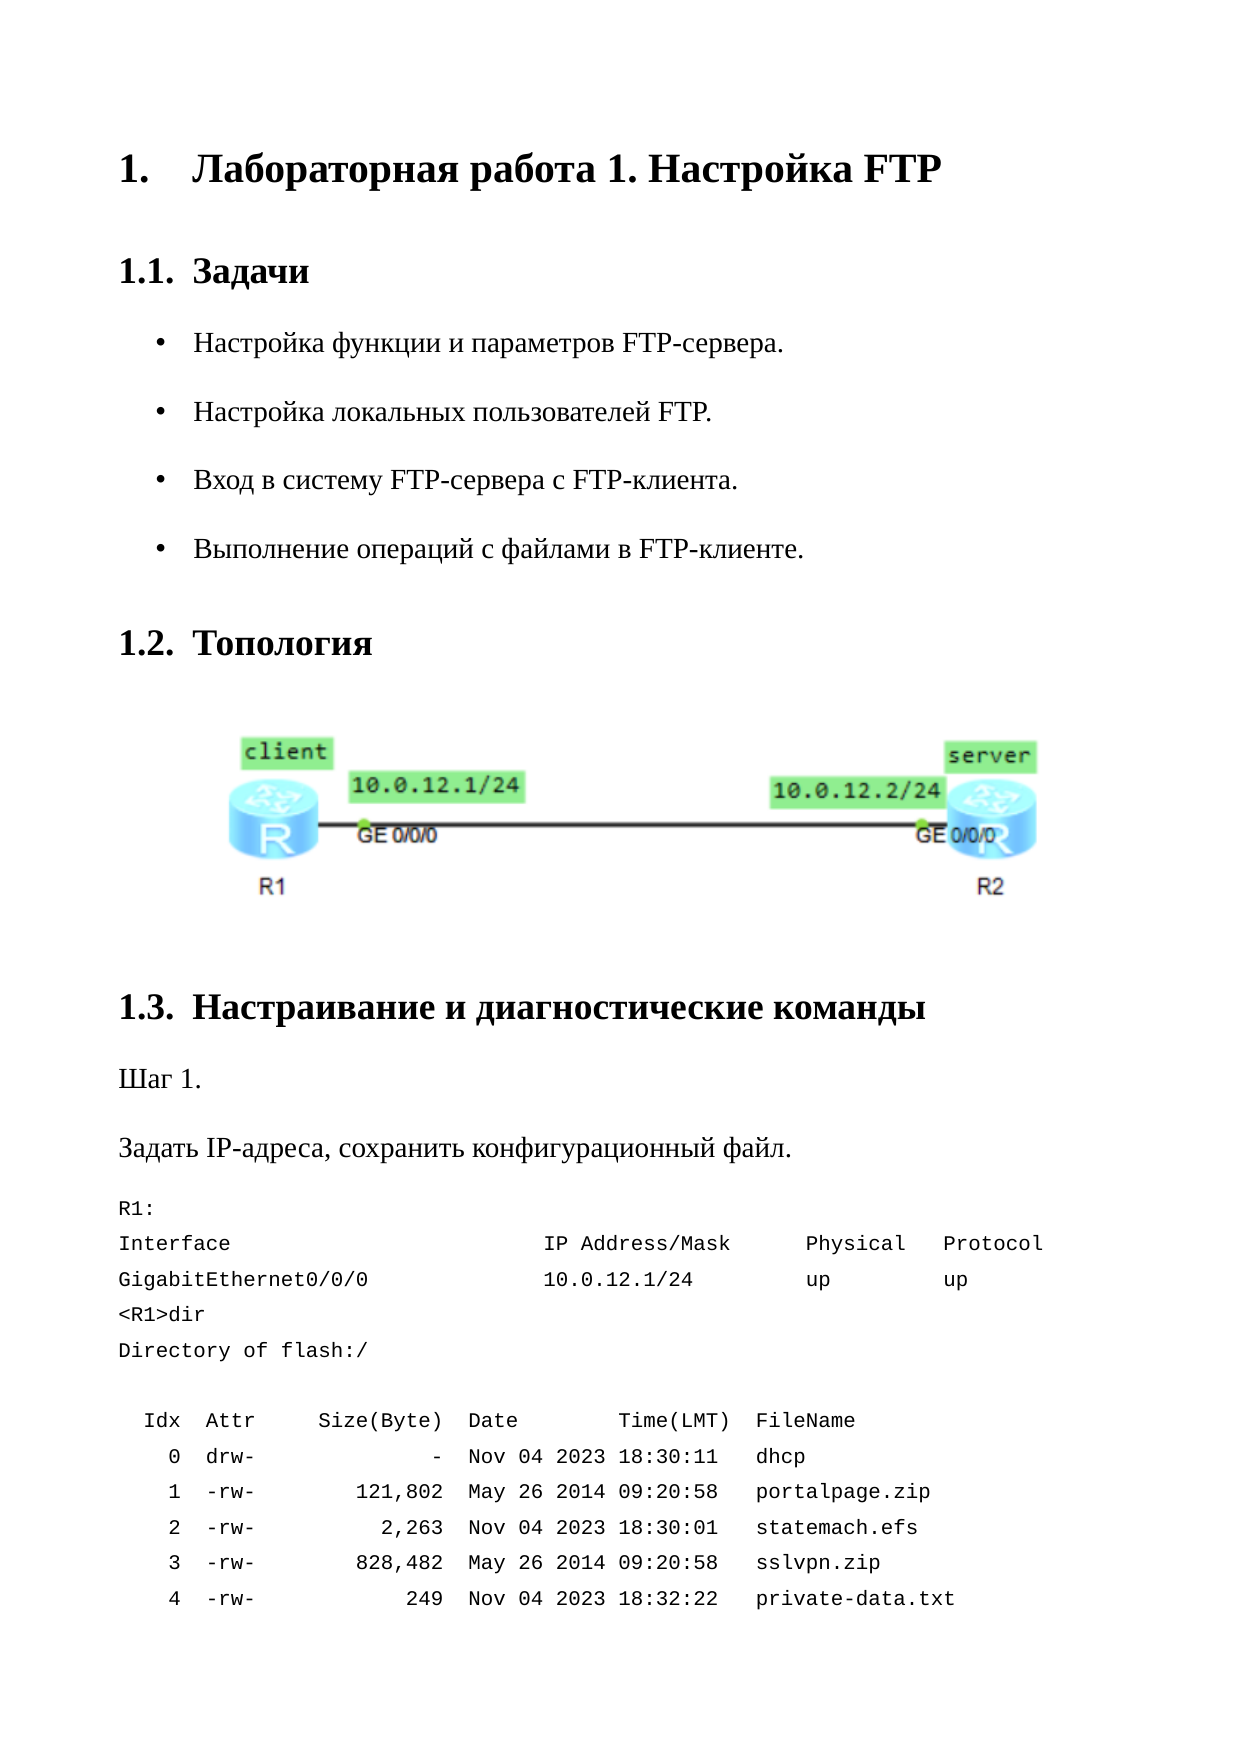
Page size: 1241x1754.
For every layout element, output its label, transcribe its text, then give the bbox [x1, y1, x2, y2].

text R1: [118, 1198, 1122, 1222]
subtitle Задачи [118, 248, 1122, 291]
text Задать IP-адреса, сохранить конфигурационный файл. [118, 1130, 1122, 1163]
text 1 -rw- 121,802 May 26 2014 09:20:58 portalpage.zip [118, 1481, 1122, 1505]
text Idx Attr Size(Byte) Date Time(LMT) FileName [118, 1411, 1122, 1434]
list Настройка функции и параметров FTP-сервера. [156, 326, 1122, 359]
text 4 -rw- 249 Nov 04 2023 18:32:22 private-data.txt [118, 1588, 1122, 1611]
subtitle Топология [118, 620, 1122, 663]
list Настройка локальных пользователей FTP. [156, 394, 1122, 428]
text Interface IP Address/Mask Physical Protocol [118, 1233, 1122, 1257]
text GigabitEthernet0/0/0 10.0.12.1/24 up up [118, 1269, 1122, 1292]
picture [118, 697, 1123, 929]
text Шаг 1. [118, 1061, 1122, 1095]
text 3 -rw- 828,482 May 26 2014 09:20:58 sslvpn.zip [118, 1552, 1122, 1576]
subtitle Настраивание и диагностические команды [118, 984, 1122, 1027]
text 2 -rw- 2,263 Nov 04 2023 18:30:01 statemach.efs [118, 1517, 1122, 1540]
text 0 drw- - Nov 04 2023 18:30:11 dhcp [118, 1446, 1122, 1469]
list Выполнение операций с файлами в FTP-клиенте. [156, 531, 1122, 564]
list Вход в систему FTP-сервера с FTP-клиента. [156, 462, 1122, 496]
subtitle Лабораторная работа 1. Настройка FTP [118, 143, 1122, 191]
text <R1>dir [118, 1304, 1122, 1328]
text Directory of flash:/ [118, 1340, 1122, 1363]
